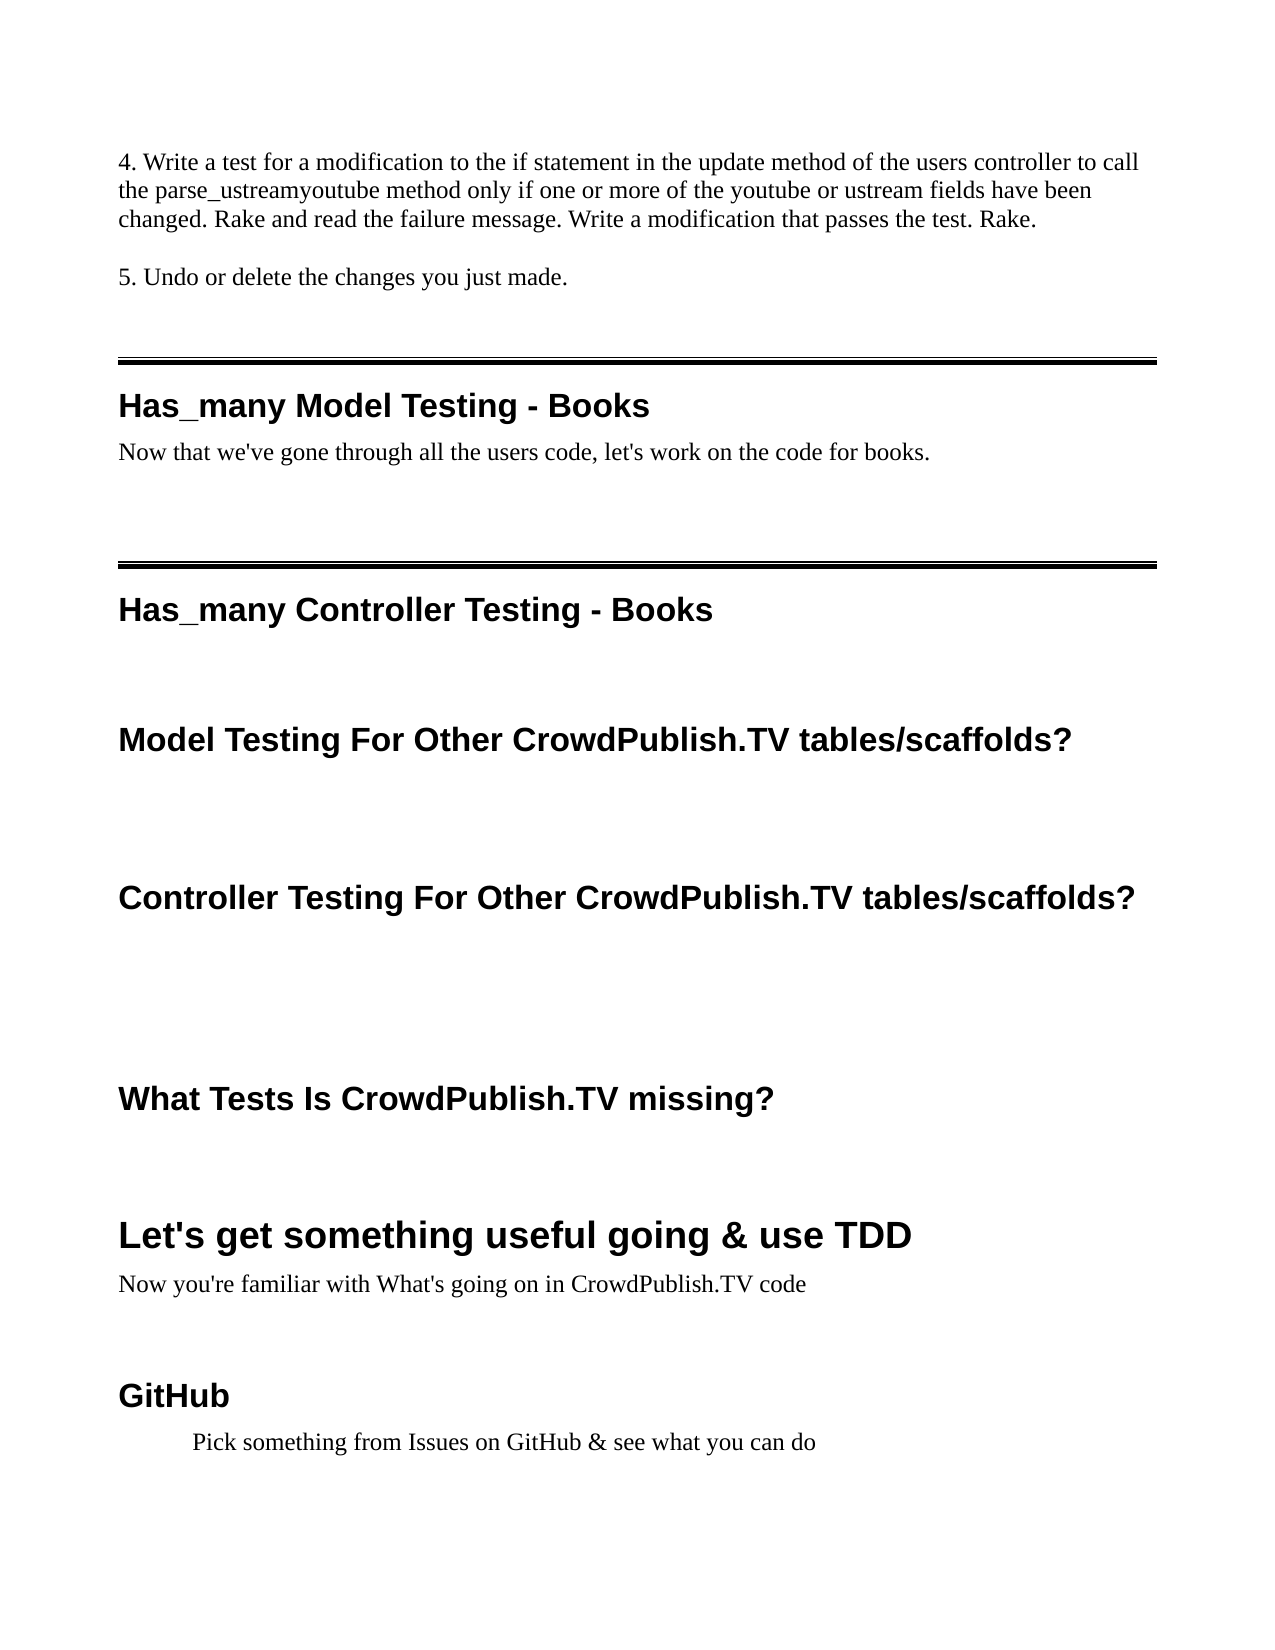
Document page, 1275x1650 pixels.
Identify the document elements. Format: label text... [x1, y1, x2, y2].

subtitle Model Testing For Other CrowdPublish.TV tables/scaffolds? [118, 719, 1157, 758]
text 5. Undo or delete the changes you just made. [118, 262, 1157, 291]
text Pick something from Issues on GitHub & see what you can do [118, 1427, 1157, 1456]
subtitle Let's get something useful going & use TDD [118, 1213, 1157, 1257]
text Now you're familiar with What's going on in CrowdPublish.TV code [118, 1269, 1157, 1298]
subtitle Controller Testing For Other CrowdPublish.TV tables/scaffolds? [118, 878, 1157, 916]
text Now that we've gone through all the users code, let's work on the code for books. [118, 437, 1157, 466]
subtitle GitHub [118, 1376, 1157, 1415]
text 4. Write a test for a modification to the if statement in the update method of the users controller to call the parse_ustreamyoutube method only if one or more of the youtube or ustream fields have been changed. Rake and read the failure message. Write a modification that passes the test. Rake. [118, 147, 1157, 233]
subtitle Has_many Model Testing - Books [118, 386, 1157, 425]
subtitle Has_many Controller Testing - Books [118, 590, 1157, 629]
subtitle What Tests Is CrowdPublish.TV missing? [118, 1079, 1157, 1118]
